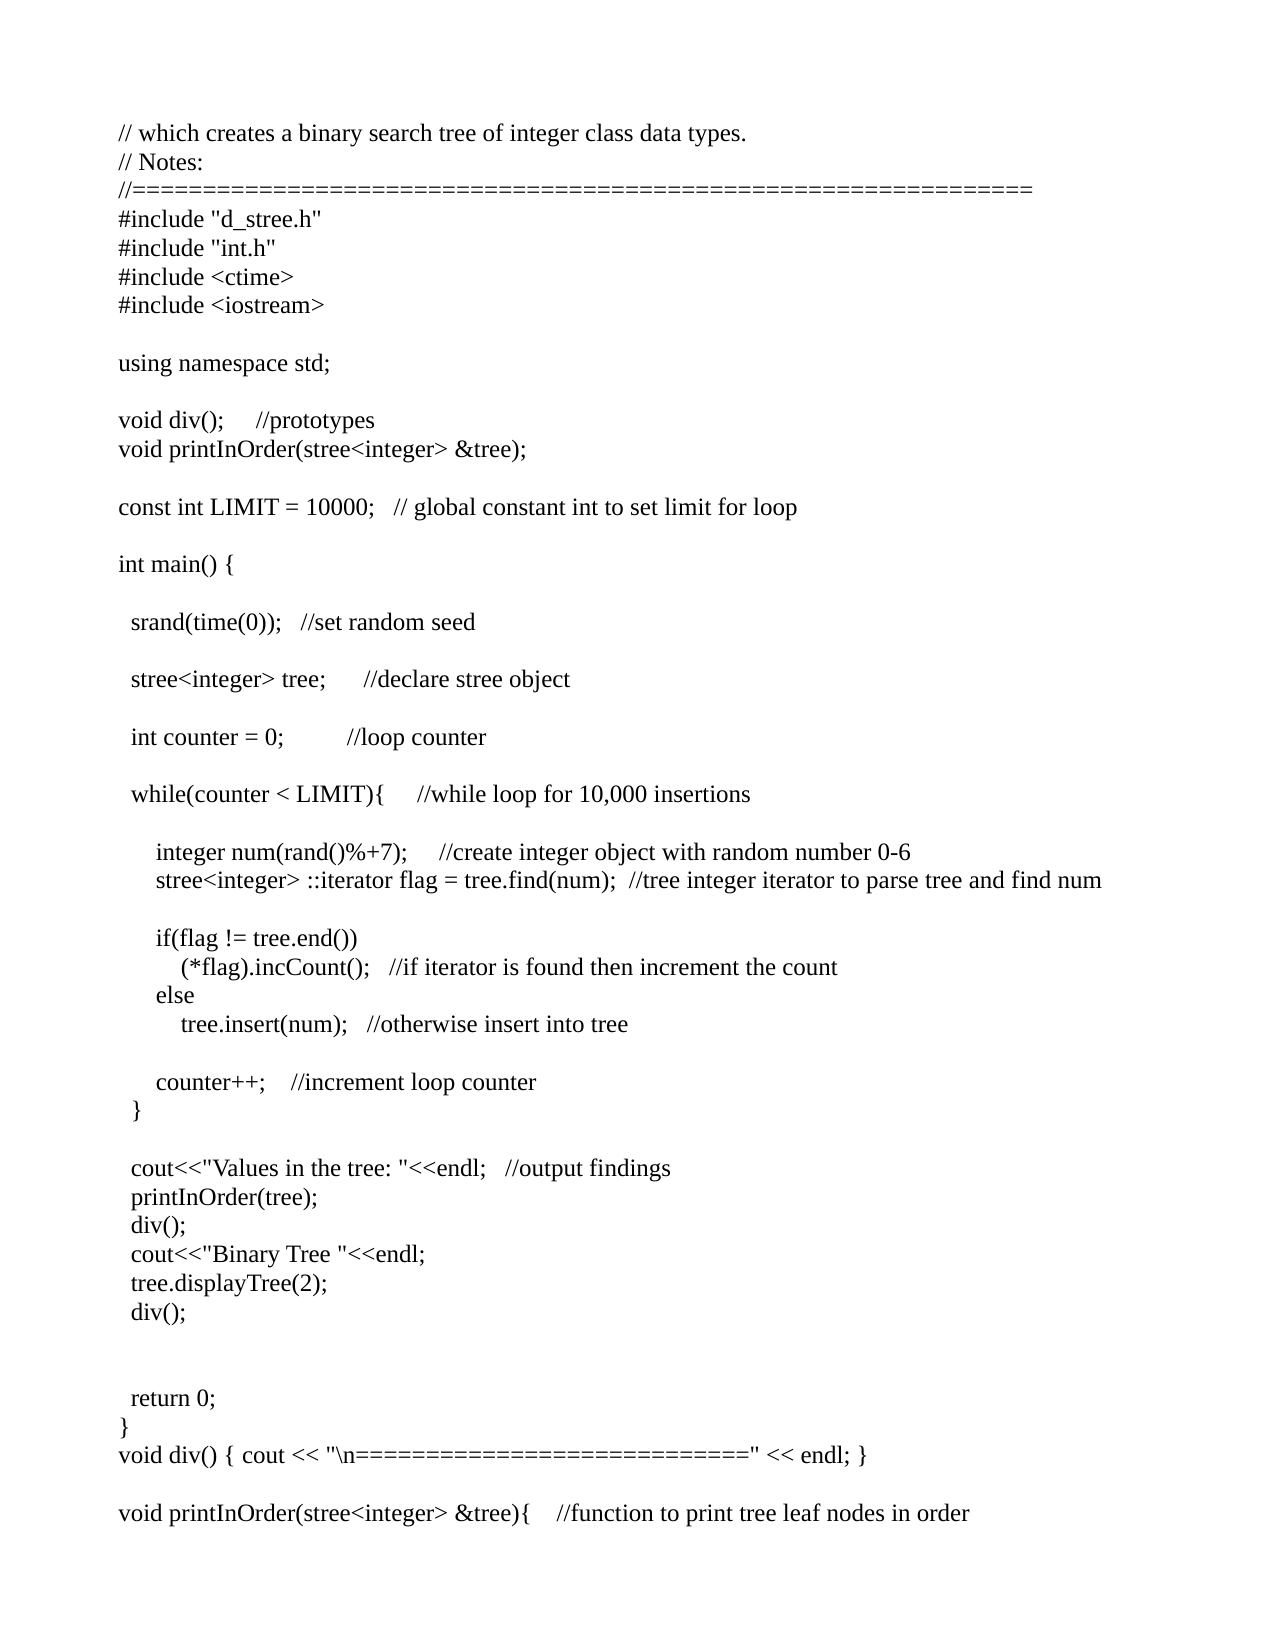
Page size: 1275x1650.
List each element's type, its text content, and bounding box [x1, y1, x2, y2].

text (*flag).incCount(); //if iterator is found then increment the count [118, 952, 1157, 981]
text integer num(rand()%+7); //create integer object with random number 0-6 [118, 837, 1157, 866]
text stree<integer> ::iterator flag = tree.find(num); //tree integer iterator to parse tree and find num [118, 866, 1157, 894]
text return 0; [118, 1383, 1157, 1412]
text cout<<"Binary Tree "<<endl; [118, 1239, 1157, 1268]
text void div(); //prototypes [118, 406, 1157, 434]
text #include "d_stree.h" [118, 204, 1157, 233]
text int counter = 0; //loop counter [118, 722, 1157, 751]
text #include <ctime> [118, 262, 1157, 291]
text //================================================================ [118, 176, 1157, 204]
text if(flag != tree.end()) [118, 923, 1157, 952]
text div(); [118, 1211, 1157, 1239]
text void div() { cout << "\n============================" << endl; } [118, 1441, 1157, 1469]
text else [118, 981, 1157, 1009]
text void printInOrder(stree<integer> &tree){ //function to print tree leaf nodes in order [118, 1498, 1157, 1527]
text cout<<"Values in the tree: "<<endl; //output findings [118, 1153, 1157, 1182]
text // which creates a binary search tree of integer class data types. [118, 118, 1157, 147]
text // Notes: [118, 147, 1157, 176]
text counter++; //increment loop counter [118, 1067, 1157, 1096]
text const int LIMIT = 10000; // global constant int to set limit for loop [118, 492, 1157, 521]
text srand(time(0)); //set random seed [118, 607, 1157, 636]
text } [118, 1096, 1157, 1124]
text printInOrder(tree); [118, 1182, 1157, 1211]
text void printInOrder(stree<integer> &tree); [118, 434, 1157, 463]
text div(); [118, 1297, 1157, 1326]
text } [118, 1412, 1157, 1441]
text while(counter < LIMIT){ //while loop for 10,000 insertions [118, 779, 1157, 808]
text #include <iostream> [118, 291, 1157, 319]
text int main() { [118, 549, 1157, 578]
text tree.displayTree(2); [118, 1268, 1157, 1297]
text tree.insert(num); //otherwise insert into tree [118, 1009, 1157, 1038]
text #include "int.h" [118, 233, 1157, 262]
text using namespace std; [118, 348, 1157, 377]
text stree<integer> tree; //declare stree object [118, 664, 1157, 693]
